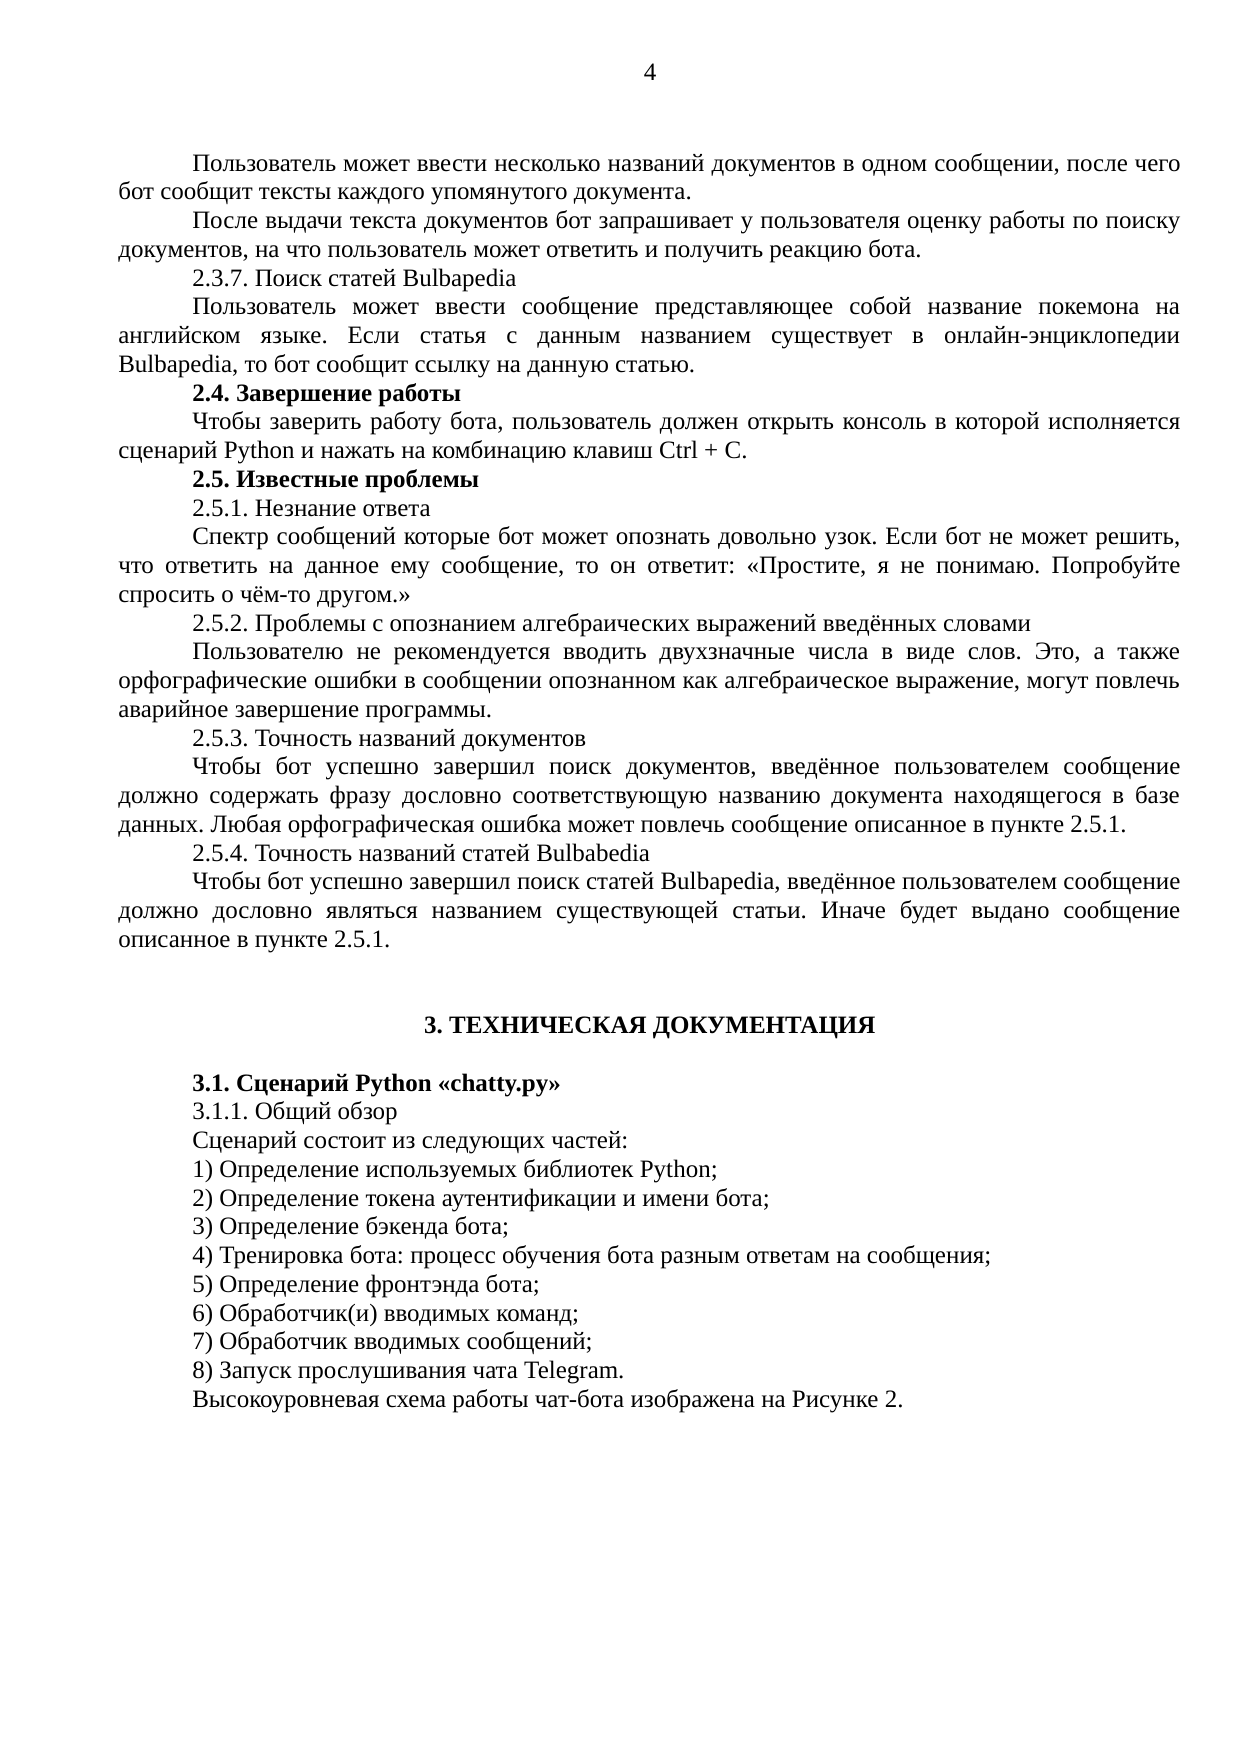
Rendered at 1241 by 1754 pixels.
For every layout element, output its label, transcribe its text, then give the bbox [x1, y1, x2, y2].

text После выдачи текста документов бот запрашивает у пользователя оценку работы по поиску документов, на что пользователь может ответить и получить реакцию бота. [118, 205, 1181, 263]
text 5) Определение фронтэнда бота; [118, 1269, 1181, 1298]
text Чтобы бот успешно завершил поиск документов, введённое пользователем сообщение должно содержать фразу дословно соответствующую названию документа находящегося в базе данных. Любая орфографическая ошибка может повлечь сообщение описанное в пункте 2.5.1. [118, 751, 1181, 838]
text 1) Определение используемых библиотек Python; [118, 1154, 1181, 1183]
text 2.5. Известные проблемы [118, 464, 1181, 493]
text 4) Тренировка бота: процесс обучения бота разным ответам на сообщения; [118, 1240, 1181, 1269]
text Сценарий состоит из следующих частей: [118, 1125, 1181, 1154]
text Высокоуровневая схема работы чат-бота изображена на Рисунке 2. [118, 1384, 1181, 1413]
text Пользователю не рекомендуется вводить двухзначные числа в виде слов. Это, а также орфографические ошибки в сообщении опознанном как алгебраическое выражение, могут повлечь аварийное завершение программы. [118, 636, 1181, 723]
text 2.5.1. Незнание ответа [118, 493, 1181, 521]
text 3.1. Сценарий Python «chatty.py» [118, 1068, 1181, 1096]
text 2.5.2. Проблемы с опознанием алгебраических выражений введённых словами [118, 608, 1181, 636]
text Чтобы бот успешно завершил поиск статей Bulbapedia, введённое пользователем сообщение должно дословно являться названием существующей статьи. Иначе будет выдано сообщение описанное в пункте 2.5.1. [118, 866, 1181, 953]
text Чтобы заверить работу бота, пользователь должен открыть консоль в которой исполняется сценарий Python и нажать на комбинацию клавиш Ctrl + C. [118, 406, 1181, 464]
text Пользователь может ввести сообщение представляющее собой название покемона на английском языке. Если статья с данным названием существует в онлайн-энциклопедии Bulbapedia, то бот сообщит ссылку на данную статью. [118, 291, 1181, 378]
text 2.4. Завершение работы [118, 378, 1181, 406]
text 8) Запуск прослушивания чата Telegram. [118, 1355, 1181, 1384]
text 6) Обработчик(и) вводимых команд; [118, 1298, 1181, 1326]
text 3. ТЕХНИЧЕСКАЯ ДОКУМЕНТАЦИЯ [118, 1010, 1181, 1039]
text 2.5.3. Точность названий документов [118, 723, 1181, 751]
text 3.1.1. Общий обзор [118, 1096, 1181, 1125]
text 7) Обработчик вводимых сообщений; [118, 1326, 1181, 1355]
text 2.3.7. Поиск статей Bulbapedia [118, 263, 1181, 291]
text Пользователь может ввести несколько названий документов в одном сообщении, после чего бот сообщит тексты каждого упомянутого документа. [118, 148, 1181, 205]
text 3) Определение бэкенда бота; [118, 1211, 1181, 1240]
text Спектр сообщений которые бот может опознать довольно узок. Если бот не может решить, что ответить на данное ему сообщение, то он ответит: «Простите, я не понимаю. Попробуйте спросить о чём-то другом.» [118, 521, 1181, 608]
text 2.5.4. Точность названий статей Bulbabedia [118, 838, 1181, 866]
text 2) Определение токена аутентификации и имени бота; [118, 1183, 1181, 1211]
